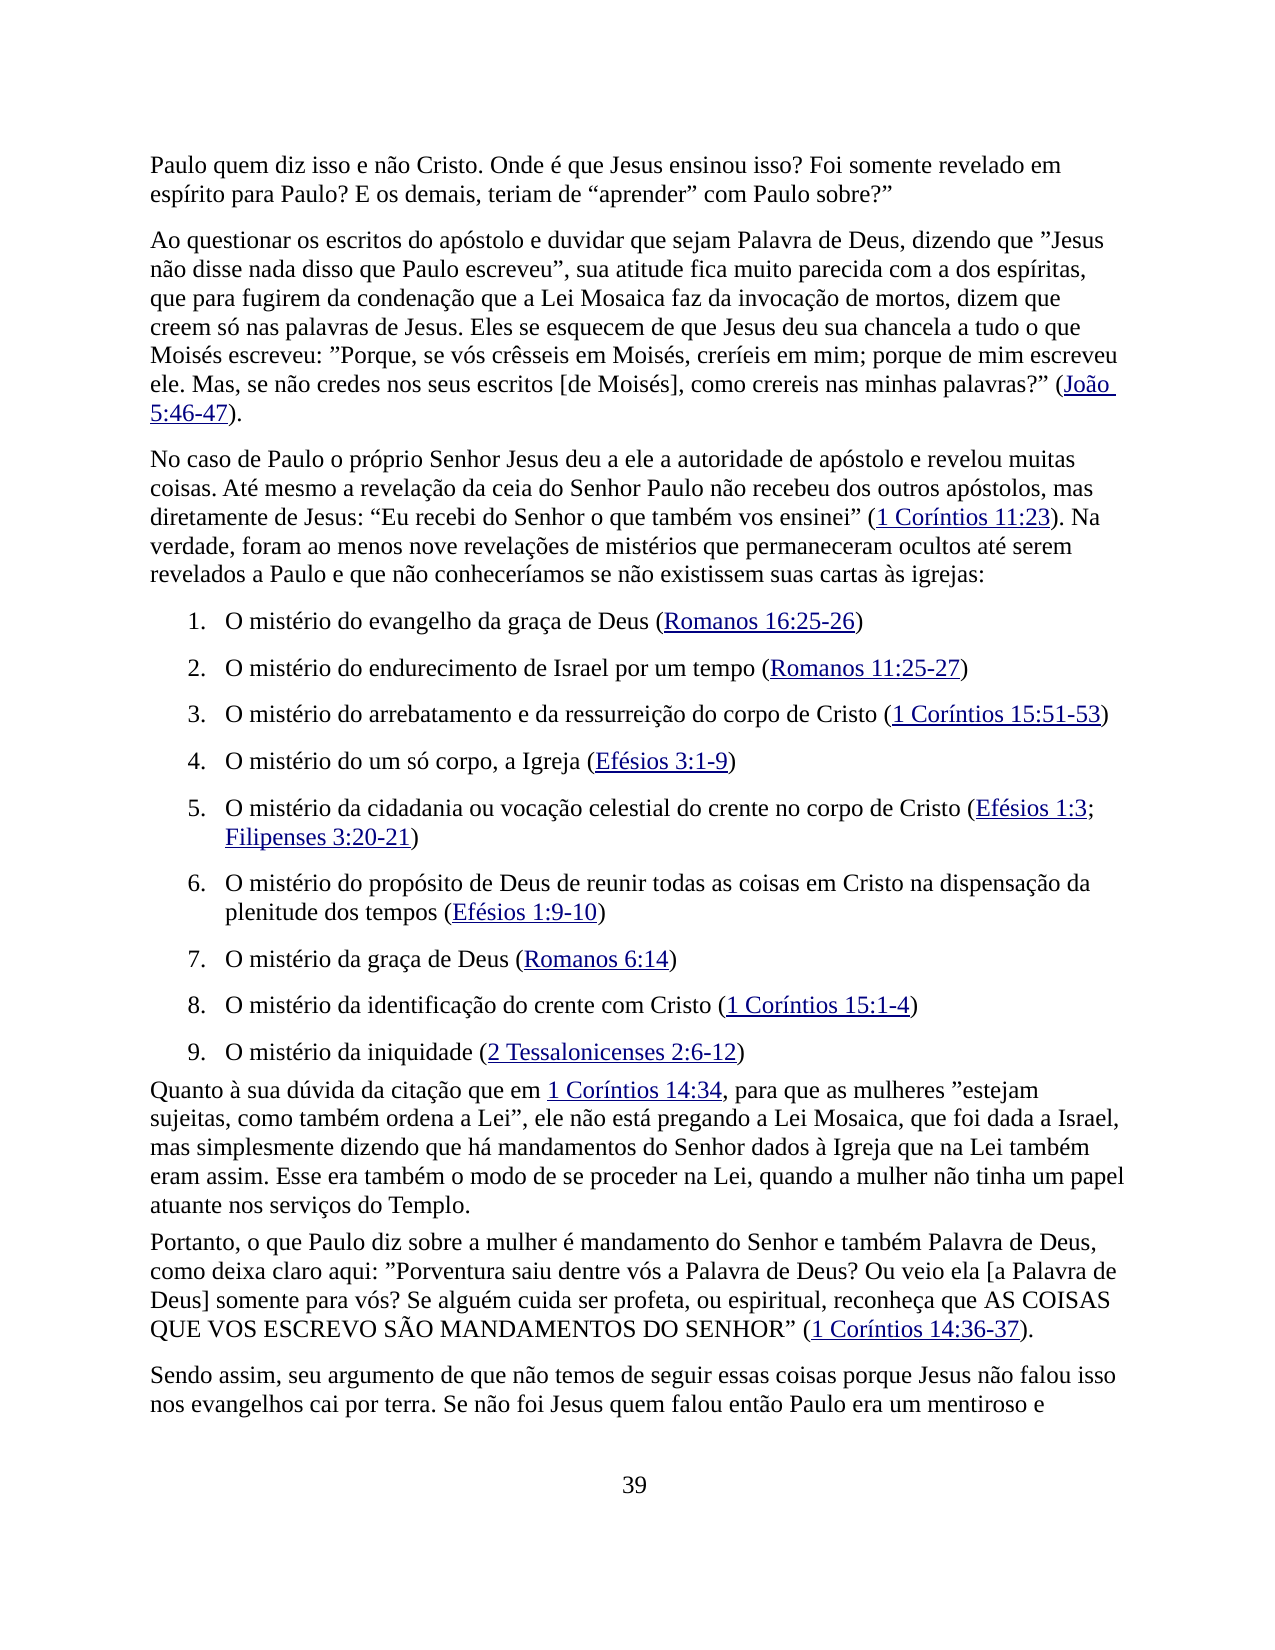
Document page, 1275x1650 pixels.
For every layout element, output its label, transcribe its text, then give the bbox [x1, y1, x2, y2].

text Paulo quem diz isso e não Cristo. Onde é que Jesus ensinou isso? Foi somente revelado em espírito para Paulo? E os demais, teriam de “aprender” com Paulo sobre?” [150, 150, 1125, 207]
text Portanto, o que Paulo diz sobre a mulher é mandamento do Senhor e também Palavra de Deus, como deixa claro aqui: ”Porventura saiu dentre vós a Palavra de Deus? Ou veio ela [a Palavra de Deus] somente para vós? Se alguém cuida ser profeta, ou espiritual, reconheça que AS COISAS QUE VOS ESCREVO SÃO MANDAMENTOS DO SENHOR” (1 Coríntios 14:36-37). [150, 1227, 1125, 1342]
list O mistério do um só corpo, a Igreja (Efésios 3:1-9) [187, 746, 1125, 775]
list O mistério do endurecimento de Israel por um tempo (Romanos 11:25-27) [187, 653, 1125, 682]
list O mistério da cidadania ou vocação celestial do crente no corpo de Cristo (Efésios 1:3; Filipenses 3:20-21) [187, 793, 1125, 850]
list O mistério do evangelho da graça de Deus (Romanos 16:25-26) [187, 606, 1125, 635]
text Ao questionar os escritos do apóstolo e duvidar que sejam Palavra de Deus, dizendo que ”Jesus não disse nada disso que Paulo escreveu”, sua atitude fica muito parecida com a dos espíritas, que para fugirem da condenação que a Lei Mosaica faz da invocação de mortos, dizem que creem só nas palavras de Jesus. Eles se esquecem de que Jesus deu sua chancela a tudo o que Moisés escreveu: ”Porque, se vós crêsseis em Moisés, creríeis em mim; porque de mim escreveu ele. Mas, se não credes nos seus escritos [de Moisés], como crereis nas minhas palavras?” (João 5:46-47). [150, 225, 1125, 427]
list O mistério da graça de Deus (Romanos 6:14) [187, 944, 1125, 972]
text No caso de Paulo o próprio Senhor Jesus deu a ele a autoridade de apóstolo e revelou muitas coisas. Até mesmo a revelação da ceia do Senhor Paulo não recebeu dos outros apóstolos, mas diretamente de Jesus: “Eu recebi do Senhor o que também vos ensinei” (1 Coríntios 11:23). Na verdade, foram ao menos nove revelações de mistérios que permaneceram ocultos até serem revelados a Paulo e que não conheceríamos se não existissem suas cartas às igrejas: [150, 444, 1125, 588]
list O mistério do propósito de Deus de reunir todas as coisas em Cristo na dispensação da plenitude dos tempos (Efésios 1:9-10) [187, 868, 1125, 926]
list O mistério do arrebatamento e da ressurreição do corpo de Cristo (1 Coríntios 15:51-53) [187, 699, 1125, 728]
list O mistério da identificação do crente com Cristo (1 Coríntios 15:1-4) [187, 990, 1125, 1019]
text Sendo assim, seu argumento de que não temos de seguir essas coisas porque Jesus não falou isso nos evangelhos cai por terra. Se não foi Jesus quem falou então Paulo era um mentiroso e [150, 1360, 1125, 1418]
list O mistério da iniquidade (2 Tessalonicenses 2:6-12) [187, 1037, 1125, 1066]
text Quanto à sua dúvida da citação que em 1 Coríntios 14:34, para que as mulheres ”estejam sujeitas, como também ordena a Lei”, ele não está pregando a Lei Mosaica, que foi dada a Israel, mas simplesmente dizendo que há mandamentos do Senhor dados à Igreja que na Lei também eram assim. Esse era também o modo de se proceder na Lei, quando a mulher não tinha um papel atuante nos serviços do Templo. [150, 1075, 1125, 1218]
